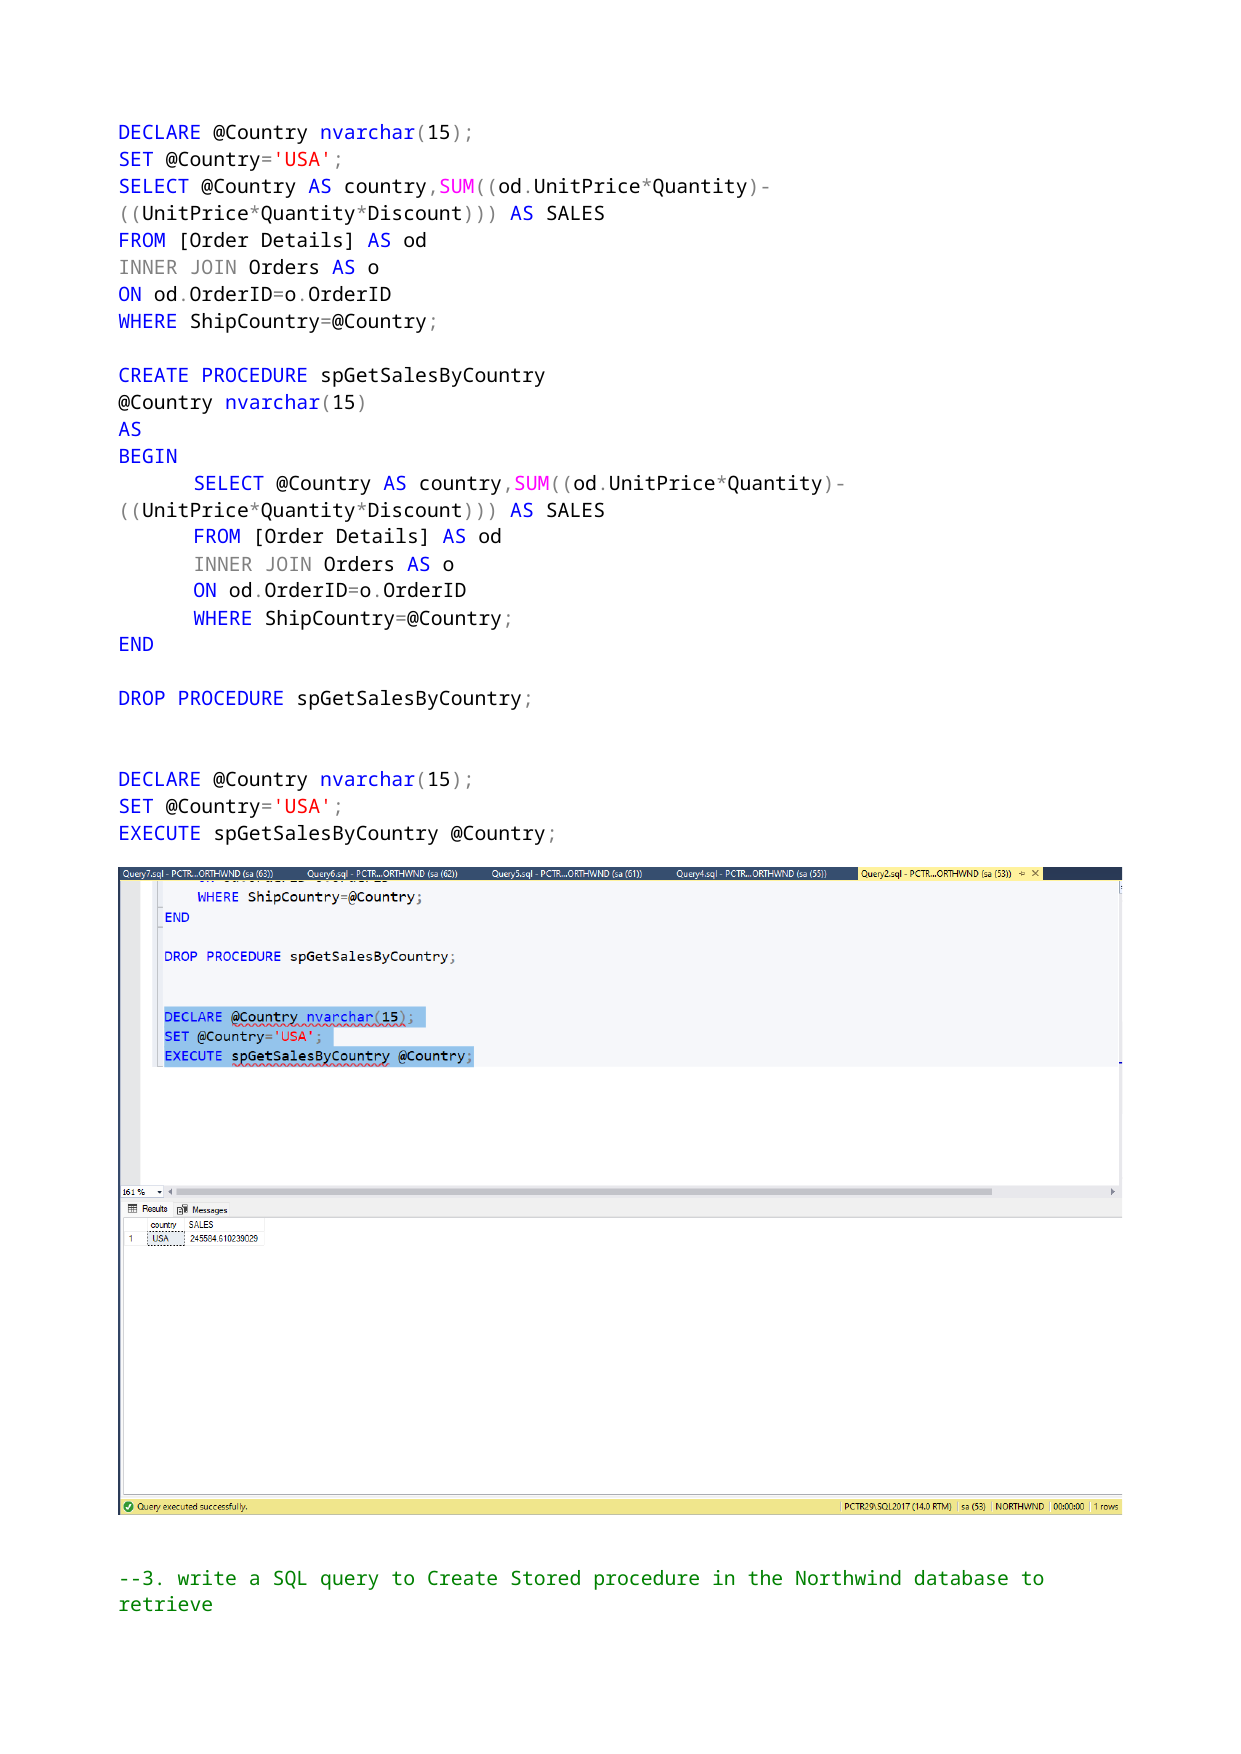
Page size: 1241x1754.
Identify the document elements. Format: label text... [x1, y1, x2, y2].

text DECLARE @Country nvarchar(15); [118, 118, 1122, 145]
text --3. write a SQL query to Create Stored procedure in the Northwind database to retrieve [118, 1564, 1122, 1618]
text FROM [Order Details] AS od [118, 523, 1122, 550]
text WHERE ShipCountry=@Country; [118, 604, 1122, 631]
text END [118, 631, 1122, 658]
picture [118, 867, 1123, 1515]
text SELECT @Country AS country,SUM((od.UnitPrice*Quantity)-((UnitPrice*Quantity*Discount))) AS SALES [118, 172, 1122, 226]
text @Country nvarchar(15) [118, 388, 1122, 415]
text BEGIN [118, 442, 1122, 469]
text ON od.OrderID=o.OrderID [118, 280, 1122, 307]
text SET @Country='USA'; [118, 793, 1122, 819]
text WHERE ShipCountry=@Country; [118, 307, 1122, 334]
text SET @Country='USA'; [118, 145, 1122, 172]
text INNER JOIN Orders AS o [118, 550, 1122, 577]
text ON od.OrderID=o.OrderID [118, 577, 1122, 604]
text FROM [Order Details] AS od [118, 226, 1122, 253]
text DROP PROCEDURE spGetSalesByCountry; [118, 685, 1122, 712]
text DECLARE @Country nvarchar(15); [118, 766, 1122, 793]
text INNER JOIN Orders AS o [118, 253, 1122, 280]
text CREATE PROCEDURE spGetSalesByCountry [118, 361, 1122, 388]
text EXECUTE spGetSalesByCountry @Country; [118, 819, 1122, 847]
text AS [118, 415, 1122, 442]
text SELECT @Country AS country,SUM((od.UnitPrice*Quantity)-((UnitPrice*Quantity*Discount))) AS SALES [118, 469, 1122, 523]
